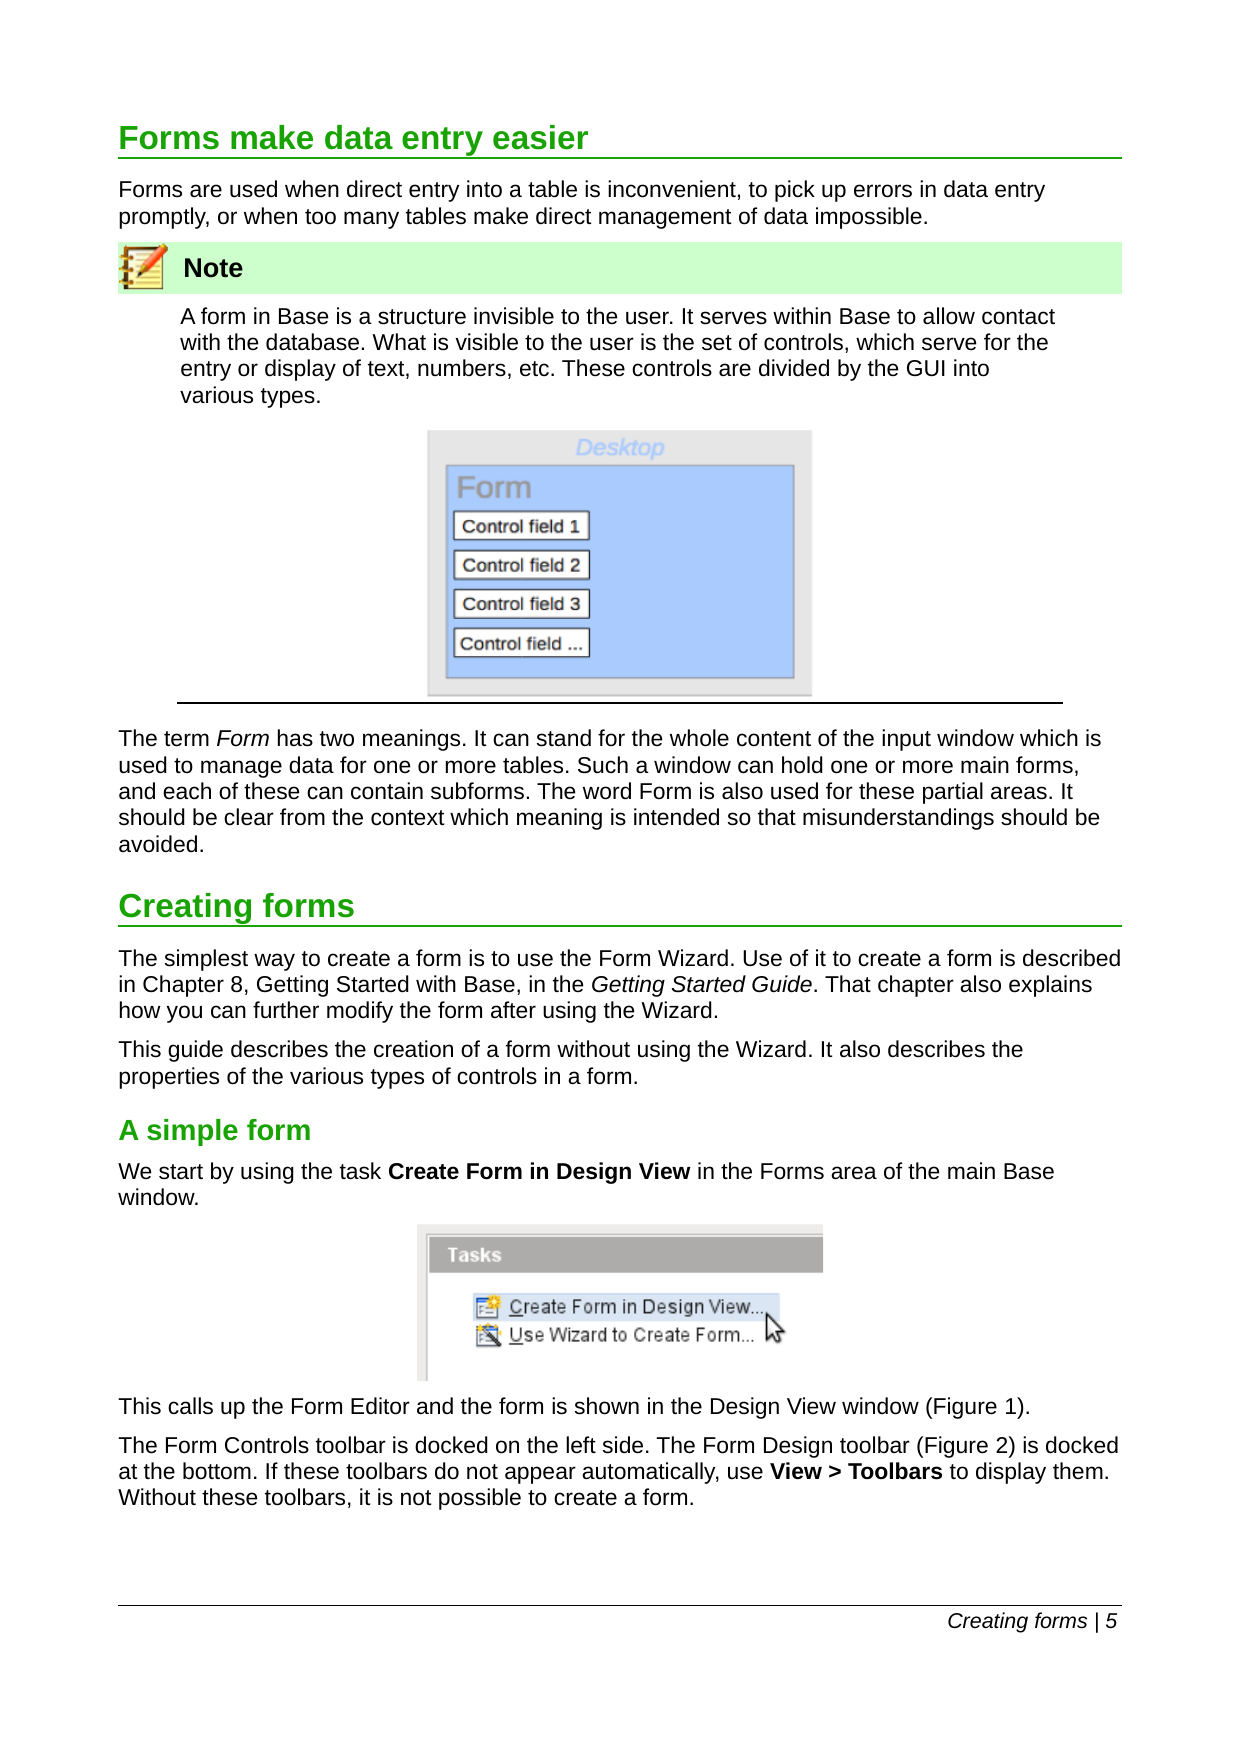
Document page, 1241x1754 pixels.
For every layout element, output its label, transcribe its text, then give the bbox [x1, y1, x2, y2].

picture [425, 429, 815, 699]
text This calls up the Form Editor and the form is shown in the Design View window (Figure 1). [118, 1393, 1122, 1419]
text A form in Base is a structure invisible to the user. It serves within Base to allow contact with the database. What is visible to the user is the set of controls, which serve for the entry or display of text, numbers, etc. These controls are divided by the GUI into various types. [177, 299, 1063, 408]
text The Form Controls toolbar is docked on the left side. The Form Design toolbar (Figure 2) is docked at the bottom. If these toolbars do not appear automatically, use View > Toolbars to display them. Without these toolbars, it is not possible to create a form. [118, 1432, 1122, 1511]
text We start by using the task Create Form in Design View in the Forms area of the main Base window. [118, 1158, 1122, 1211]
picture [119, 242, 170, 293]
subtitle Forms make data entry easier [118, 118, 1122, 157]
subtitle Note [118, 242, 1122, 294]
text The term Form has two meanings. It can stand for the whole content of the input window which is used to manage data for one or more tables. Such a window can hold one or more main forms, and each of these can contain subforms. The word Form is also used for these partial areas. It should be clear from the context which meaning is intended so that misunderstandings should be avoided. [118, 725, 1122, 857]
text This guide describes the creation of a form without using the Wizard. It also describes the properties of the various types of controls in a form. [118, 1036, 1122, 1089]
subtitle A simple form [118, 1113, 1122, 1146]
text The simplest way to create a form is to use the Form Wizard. Use of it to create a form is described in Chapter 8, Getting Started with Base, in the Getting Started Guide. That chapter also explains how you can further modify the form after using the Wizard. [118, 945, 1122, 1024]
picture [417, 1223, 824, 1381]
subtitle Creating forms [118, 886, 1122, 925]
text Forms are used when direct entry into a table is inconvenient, to pick up errors in data entry promptly, or when too many tables make direct management of data impossible. [118, 176, 1122, 229]
